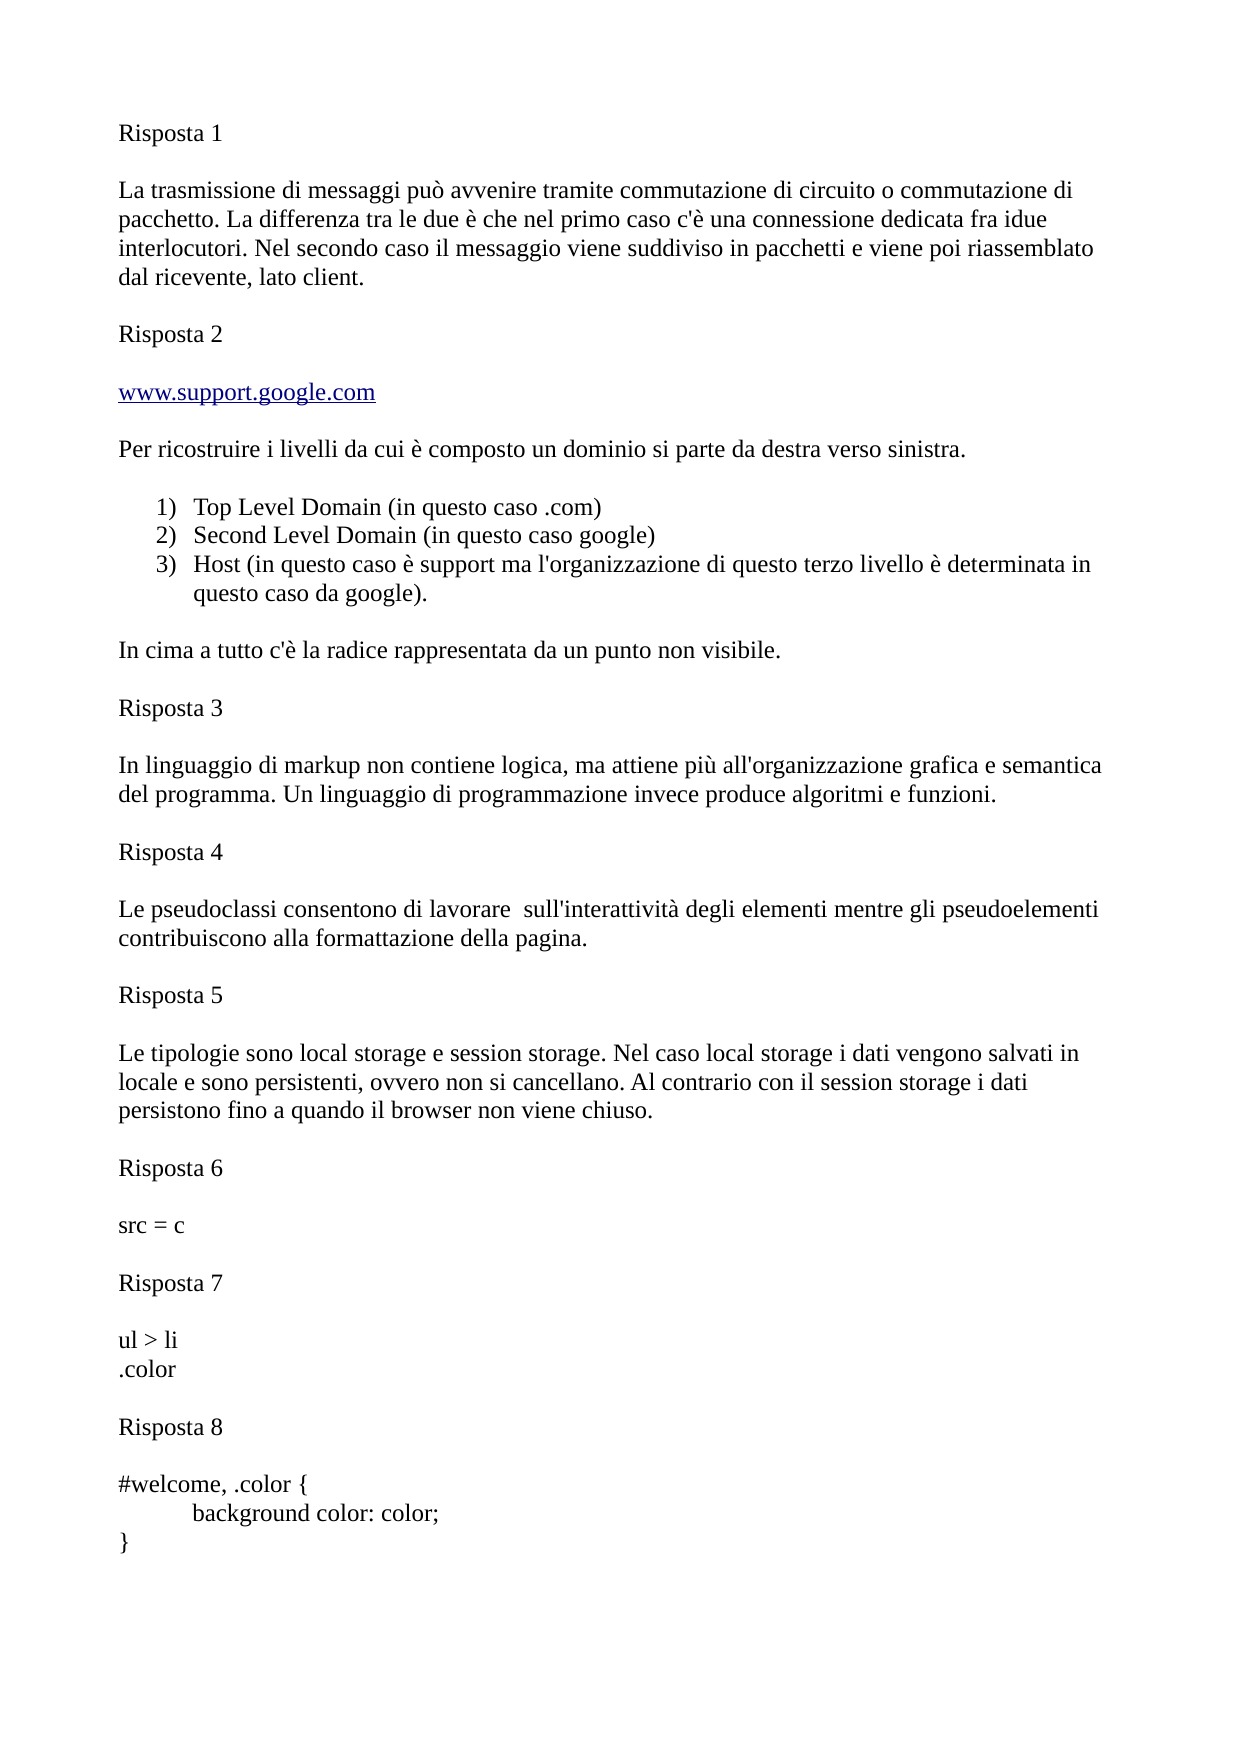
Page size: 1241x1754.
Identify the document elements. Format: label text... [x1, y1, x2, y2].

text ul > li [118, 1326, 1122, 1354]
text Le pseudoclassi consentono di lavorare sull'interattività degli elementi mentre gli pseudoelementi contribuiscono alla formattazione della pagina. [118, 894, 1122, 952]
text Risposta 7 [118, 1268, 1122, 1297]
text Risposta 5 [118, 981, 1122, 1009]
text Risposta 6 [118, 1153, 1122, 1182]
text La trasmissione di messaggi può avvenire tramite commutazione di circuito o commutazione di pacchetto. La differenza tra le due è che nel primo caso c'è una connessione dedicata fra idue interlocutori. Nel secondo caso il messaggio viene suddiviso in pacchetti e viene poi riassemblato dal ricevente, lato client. [118, 176, 1122, 291]
text Risposta 3 [118, 693, 1122, 722]
list Top Level Domain (in questo caso .com) [156, 492, 1122, 521]
text Risposta 4 [118, 837, 1122, 866]
text Per ricostruire i livelli da cui è composto un dominio si parte da destra verso sinistra. [118, 434, 1122, 463]
text Risposta 8 [118, 1412, 1122, 1441]
text } [118, 1527, 1122, 1556]
text Risposta 2 [118, 319, 1122, 348]
text In linguaggio di markup non contiene logica, ma attiene più all'organizzazione grafica e semantica del programma. Un linguaggio di programmazione invece produce algoritmi e funzioni. [118, 751, 1122, 808]
text www.support.google.com [118, 377, 1122, 406]
list Second Level Domain (in questo caso google) [156, 521, 1122, 549]
list Host (in questo caso è support ma l'organizzazione di questo terzo livello è determinata in questo caso da google). [156, 549, 1122, 607]
text In cima a tutto c'è la radice rappresentata da un punto non visibile. [118, 636, 1122, 664]
text Risposta 1 [118, 118, 1122, 147]
text background color: color; [118, 1498, 1122, 1527]
text src = c [118, 1211, 1122, 1239]
text Le tipologie sono local storage e session storage. Nel caso local storage i dati vengono salvati in locale e sono persistenti, ovvero non si cancellano. Al contrario con il session storage i dati persistono fino a quando il browser non viene chiuso. [118, 1038, 1122, 1124]
text .color [118, 1354, 1122, 1383]
text #welcome, .color { [118, 1469, 1122, 1498]
